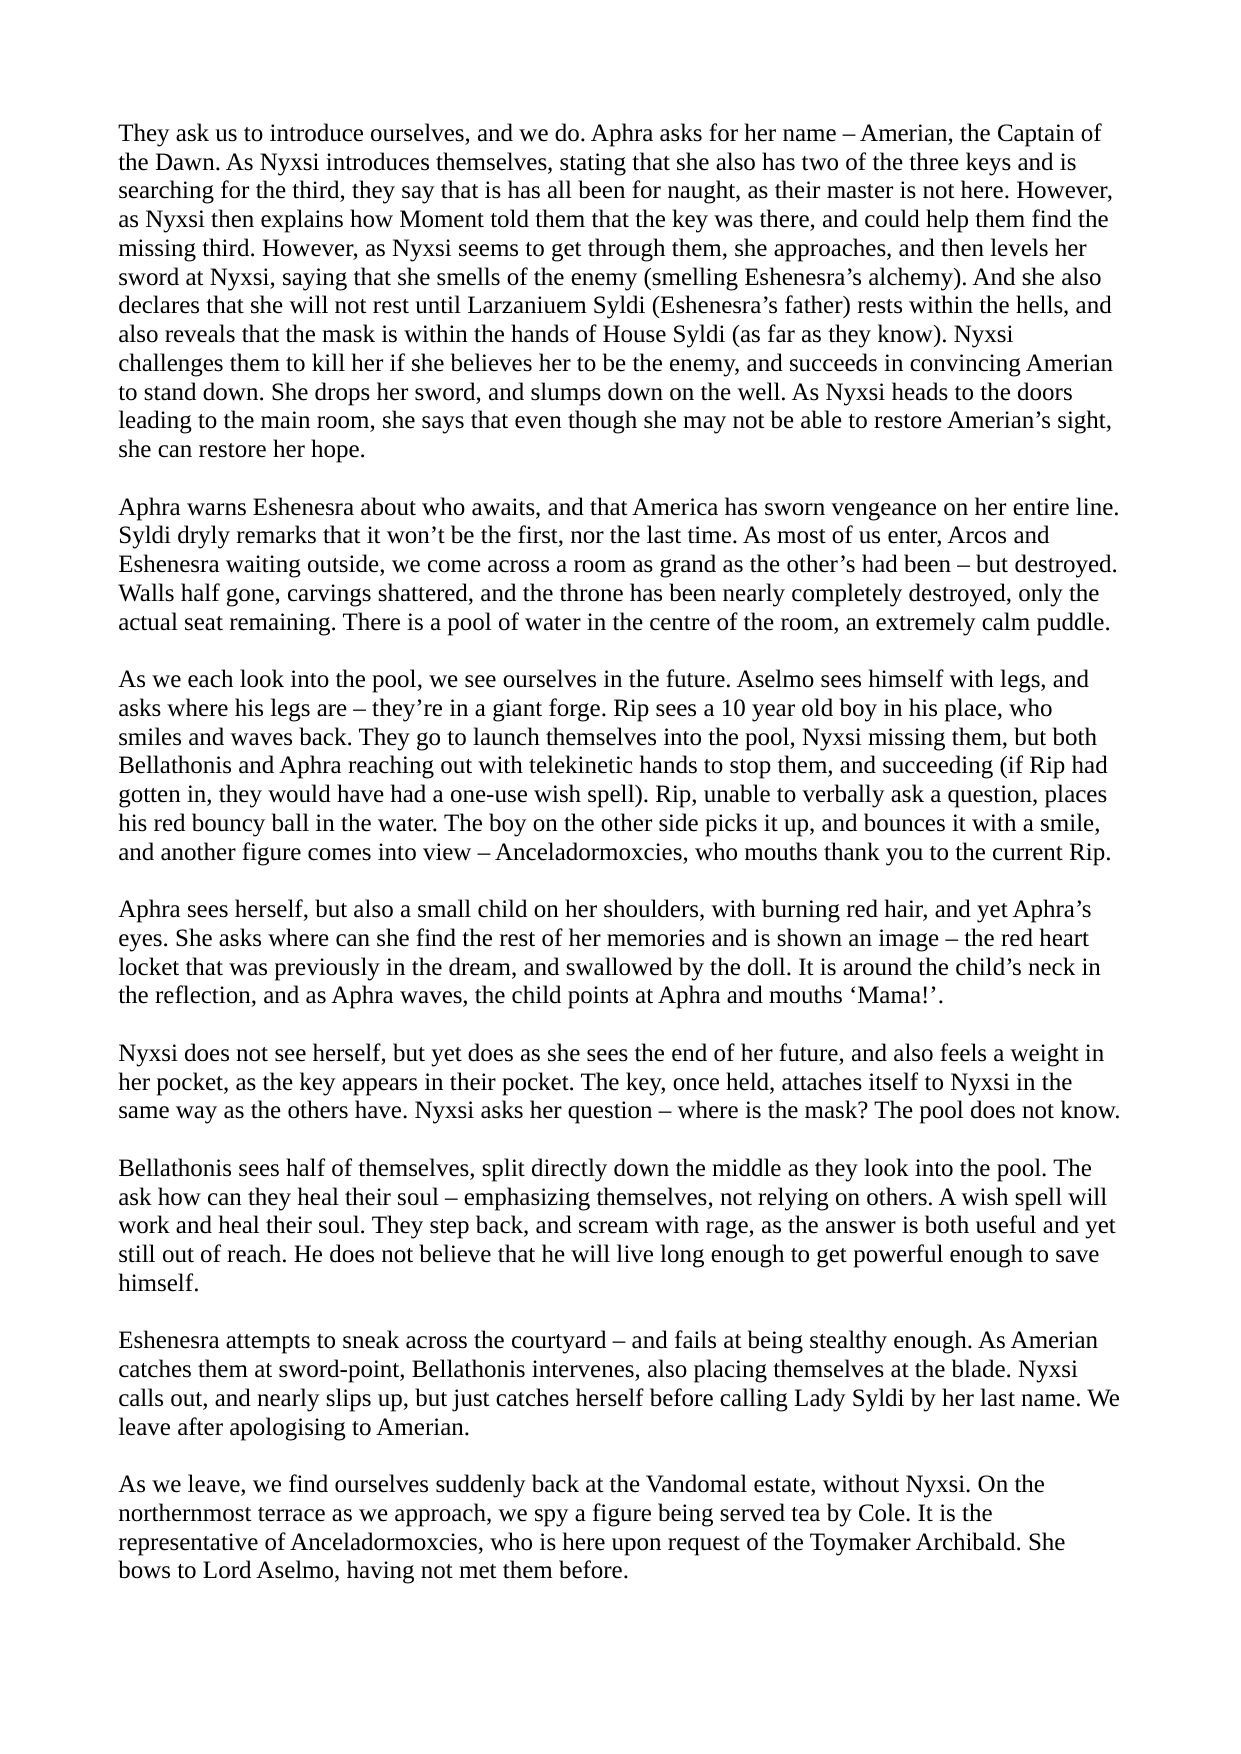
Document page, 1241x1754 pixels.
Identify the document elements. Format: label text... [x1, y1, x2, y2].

text Aphra warns Eshenesra about who awaits, and that America has sworn vengeance on her entire line. Syldi dryly remarks that it won’t be the first, nor the last time. As most of us enter, Arcos and Eshenesra waiting outside, we come across a room as grand as the other’s had been – but destroyed. Walls half gone, carvings shattered, and the throne has been nearly completely destroyed, only the actual seat remaining. There is a pool of water in the centre of the room, an extremely calm puddle. [118, 492, 1122, 636]
text Aphra sees herself, but also a small child on her shoulders, with burning red hair, and yet Aphra’s eyes. She asks where can she find the rest of her memories and is shown an image – the red heart locket that was previously in the dream, and swallowed by the doll. It is around the child’s neck in the reflection, and as Aphra waves, the child points at Aphra and mouths ‘Mama!’. [118, 894, 1122, 1009]
text Eshenesra attempts to sneak across the courtyard – and fails at being stealthy enough. As Amerian catches them at sword-point, Bellathonis intervenes, also placing themselves at the blade. Nyxsi calls out, and nearly slips up, but just catches herself before calling Lady Syldi by her last name. We leave after apologising to Amerian. [118, 1326, 1122, 1441]
text Nyxsi does not see herself, but yet does as she sees the end of her future, and also feels a weight in her pocket, as the key appears in their pocket. The key, once held, attaches itself to Nyxsi in the same way as the others have. Nyxsi asks her question – where is the mask? The pool does not know. [118, 1038, 1122, 1124]
text As we leave, we find ourselves suddenly back at the Vandomal estate, without Nyxsi. On the northernmost terrace as we approach, we spy a figure being served tea by Cole. It is the representative of Anceladormoxcies, who is here upon request of the Toymaker Archibald. She bows to Lord Aselmo, having not met them before. [118, 1469, 1122, 1584]
text They ask us to introduce ourselves, and we do. Aphra asks for her name – Amerian, the Captain of the Dawn. As Nyxsi introduces themselves, stating that she also has two of the three keys and is searching for the third, they say that is has all been for naught, as their master is not here. However, as Nyxsi then explains how Moment told them that the key was there, and could help them find the missing third. However, as Nyxsi seems to get through them, she approaches, and then levels her sword at Nyxsi, saying that she smells of the enemy (smelling Eshenesra’s alchemy). And she also declares that she will not rest until Larzaniuem Syldi (Eshenesra’s father) rests within the hells, and also reveals that the mask is within the hands of House Syldi (as far as they know). Nyxsi challenges them to kill her if she believes her to be the enemy, and succeeds in convincing Amerian to stand down. She drops her sword, and slumps down on the well. As Nyxsi heads to the doors leading to the main room, she says that even though she may not be able to restore Amerian’s sight, she can restore her hope. [118, 118, 1122, 463]
text Bellathonis sees half of themselves, split directly down the middle as they look into the pool. The ask how can they heal their soul – emphasizing themselves, not relying on others. A wish spell will work and heal their soul. They step back, and scream with rage, as the answer is both useful and yet still out of reach. He does not believe that he will live long enough to get powerful enough to save himself. [118, 1153, 1122, 1297]
text As we each look into the pool, we see ourselves in the future. Aselmo sees himself with legs, and asks where his legs are – they’re in a giant forge. Rip sees a 10 year old boy in his place, who smiles and waves back. They go to launch themselves into the pool, Nyxsi missing them, but both Bellathonis and Aphra reaching out with telekinetic hands to stop them, and succeeding (if Rip had gotten in, they would have had a one-use wish spell). Rip, unable to verbally ask a question, places his red bouncy ball in the water. The boy on the other side picks it up, and bounces it with a smile, and another figure comes into view – Anceladormoxcies, who mouths thank you to the current Rip. [118, 664, 1122, 866]
